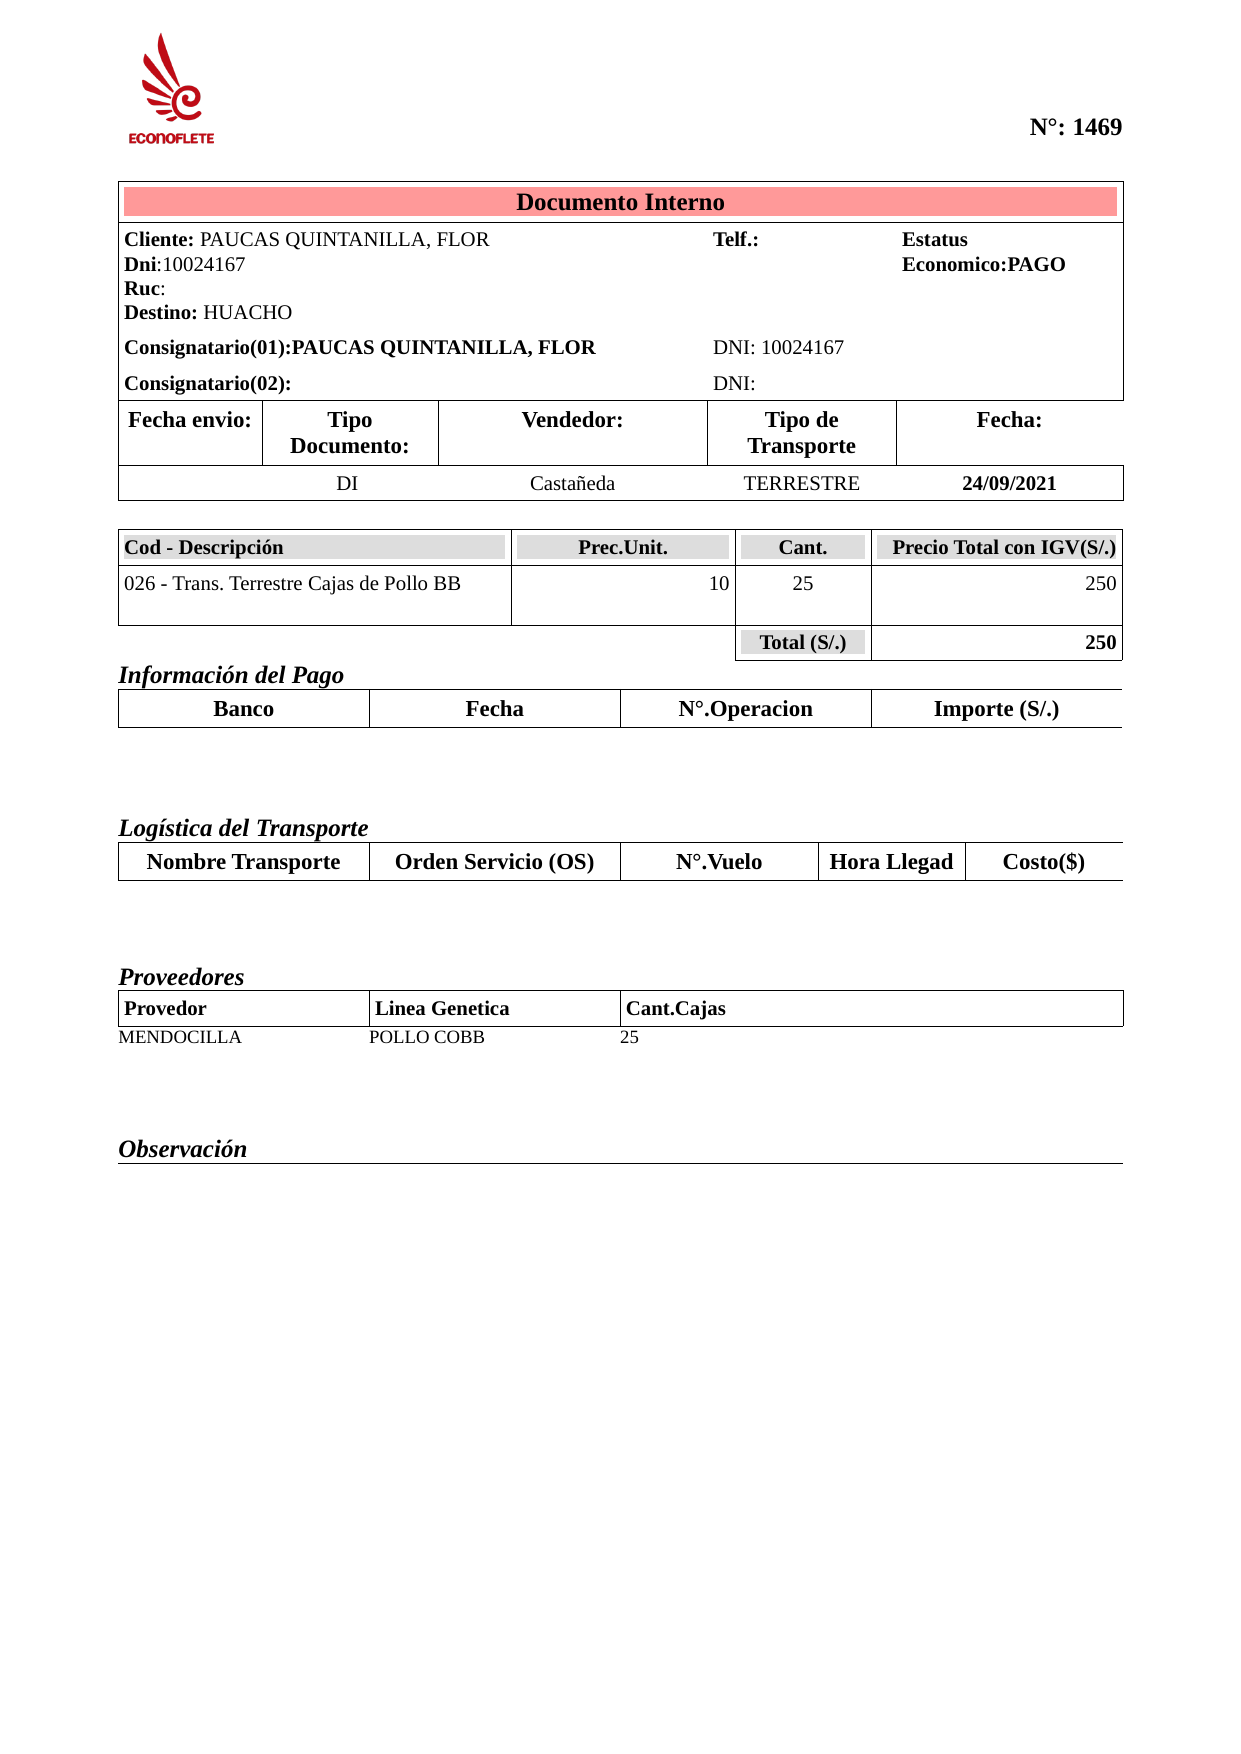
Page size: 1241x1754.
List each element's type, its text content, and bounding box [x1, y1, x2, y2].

table_header N°.Operacion [621, 690, 871, 727]
table_cell 026 - Trans. Terrestre Cajas de Pollo BB [119, 566, 511, 624]
table_cell [818, 881, 965, 904]
table_cell 25 [736, 566, 871, 624]
table_cell 25 [620, 1027, 1123, 1048]
table_cell 10 [512, 566, 735, 624]
table_header Precio Total con IGV(S/.) [872, 530, 1122, 565]
text Observación [118, 1134, 1122, 1163]
table_header Costo($) [966, 843, 1123, 880]
table_cell 24/09/2021 [896, 466, 1123, 500]
table_cell [369, 1112, 620, 1134]
table_cell [818, 904, 965, 933]
table_cell Estatus Economico:PAGO [896, 223, 1123, 329]
table_cell DNI: 10024167 [707, 329, 1123, 365]
table_cell Fecha envio: [119, 401, 262, 465]
table_cell [118, 1112, 369, 1134]
table_cell Tipo Documento: [263, 401, 438, 465]
table_header Documento Interno [119, 182, 1123, 222]
table_cell [620, 785, 871, 813]
text Proveedores [118, 962, 1122, 990]
table_cell [118, 756, 369, 784]
table_cell Fecha: [897, 401, 1123, 465]
table_cell [369, 756, 620, 784]
table_header Cant.Cajas [621, 991, 1123, 1026]
table_cell [118, 904, 369, 933]
table_cell [369, 933, 620, 962]
table_cell [118, 785, 369, 813]
table_header Banco [119, 690, 369, 727]
table_cell Total (S/.) [736, 626, 871, 660]
table_cell [369, 881, 620, 904]
table_cell [369, 1069, 620, 1091]
table_cell [369, 904, 620, 933]
table_cell [871, 785, 1122, 813]
table_cell [369, 1048, 620, 1069]
table_cell [620, 1069, 1123, 1091]
table_cell [118, 626, 511, 660]
table_cell [369, 785, 620, 813]
table_cell [118, 728, 369, 756]
table_cell Vendedor: [439, 401, 707, 465]
table_cell Consignatario(02): [119, 365, 707, 400]
table_cell [965, 904, 1123, 933]
table_cell [118, 933, 369, 962]
table_cell Consignatario(01):PAUCAS QUINTANILLA, FLOR [119, 329, 707, 365]
table_cell Telf.: [707, 223, 896, 329]
table_cell [119, 466, 262, 500]
table_cell [620, 904, 818, 933]
table_cell 250 [872, 626, 1122, 660]
table_cell [620, 881, 818, 904]
table_header Importe (S/.) [872, 690, 1122, 727]
table_cell Castañeda [438, 466, 707, 500]
table_header Fecha [370, 690, 620, 727]
table_cell Tipo de Transporte [708, 401, 896, 465]
table_cell [511, 626, 735, 660]
table_cell Cliente: PAUCAS QUINTANILLA, FLOR Dni:10024167 Ruc: Destino: HUACHO [119, 223, 707, 329]
table_cell POLLO COBB [369, 1027, 620, 1048]
table_cell [118, 881, 369, 904]
table_cell 250 [872, 566, 1122, 624]
table_cell [965, 881, 1123, 904]
table_header N°.Vuelo [621, 843, 818, 880]
table_cell [620, 933, 818, 962]
table_header Nombre Transporte [119, 843, 369, 880]
text Logística del Transporte [118, 813, 1122, 842]
table_cell [620, 728, 871, 756]
table_cell MENDOCILLA [118, 1027, 369, 1048]
text Información del Pago [118, 660, 1122, 689]
table_header [118, 1164, 1123, 1187]
table_cell [118, 1091, 369, 1112]
table_cell DI [262, 466, 438, 500]
table_header Orden Servicio (OS) [370, 843, 620, 880]
table_header Cant. [736, 530, 871, 565]
table_cell [871, 728, 1122, 756]
table_cell [620, 756, 871, 784]
table_cell [620, 1091, 1123, 1112]
table_header Hora Llegad [819, 843, 965, 880]
table_cell [620, 1048, 1123, 1069]
table_header Linea Genetica [370, 991, 620, 1026]
table_cell DNI: [707, 365, 1123, 400]
table_cell [965, 933, 1123, 962]
table_cell [118, 1048, 369, 1069]
table_cell [369, 1091, 620, 1112]
table_cell [118, 1069, 369, 1091]
table_cell [620, 1112, 1123, 1134]
picture [118, 32, 225, 144]
table_header Cod - Descripción [119, 530, 511, 565]
table_cell [871, 756, 1122, 784]
table_header Prec.Unit. [512, 530, 735, 565]
table_cell [369, 728, 620, 756]
table_cell [818, 933, 965, 962]
table_header Provedor [119, 991, 369, 1026]
table_cell TERRESTRE [707, 466, 896, 500]
